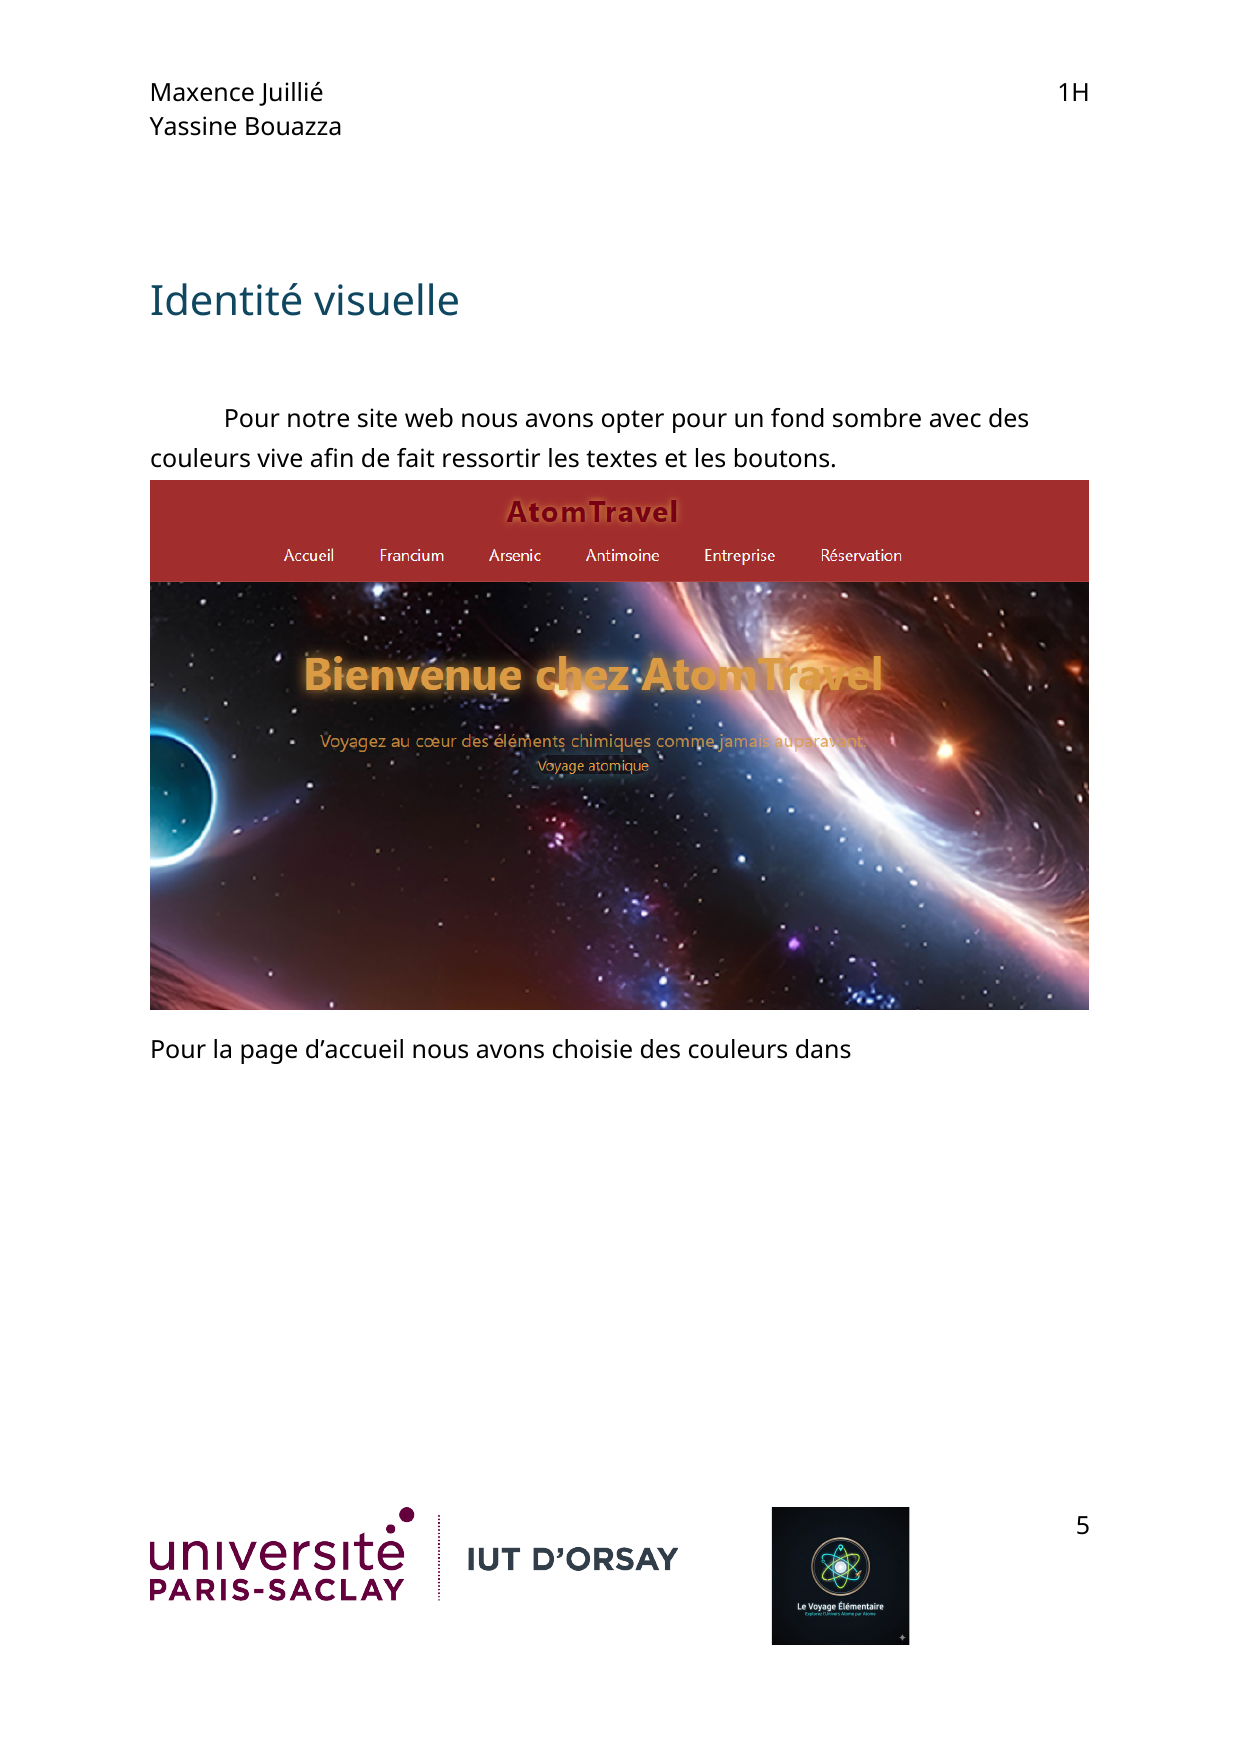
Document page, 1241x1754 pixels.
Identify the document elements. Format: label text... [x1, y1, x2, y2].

text Pour notre site web nous avons opter pour un fond sombre avec des couleurs vive afin de fait ressortir les textes et les boutons. [150, 401, 1090, 1010]
subtitle Identité visuelle [150, 271, 1090, 328]
text Pour la page d’accueil nous avons choisie des couleurs dans [150, 1032, 1090, 1066]
